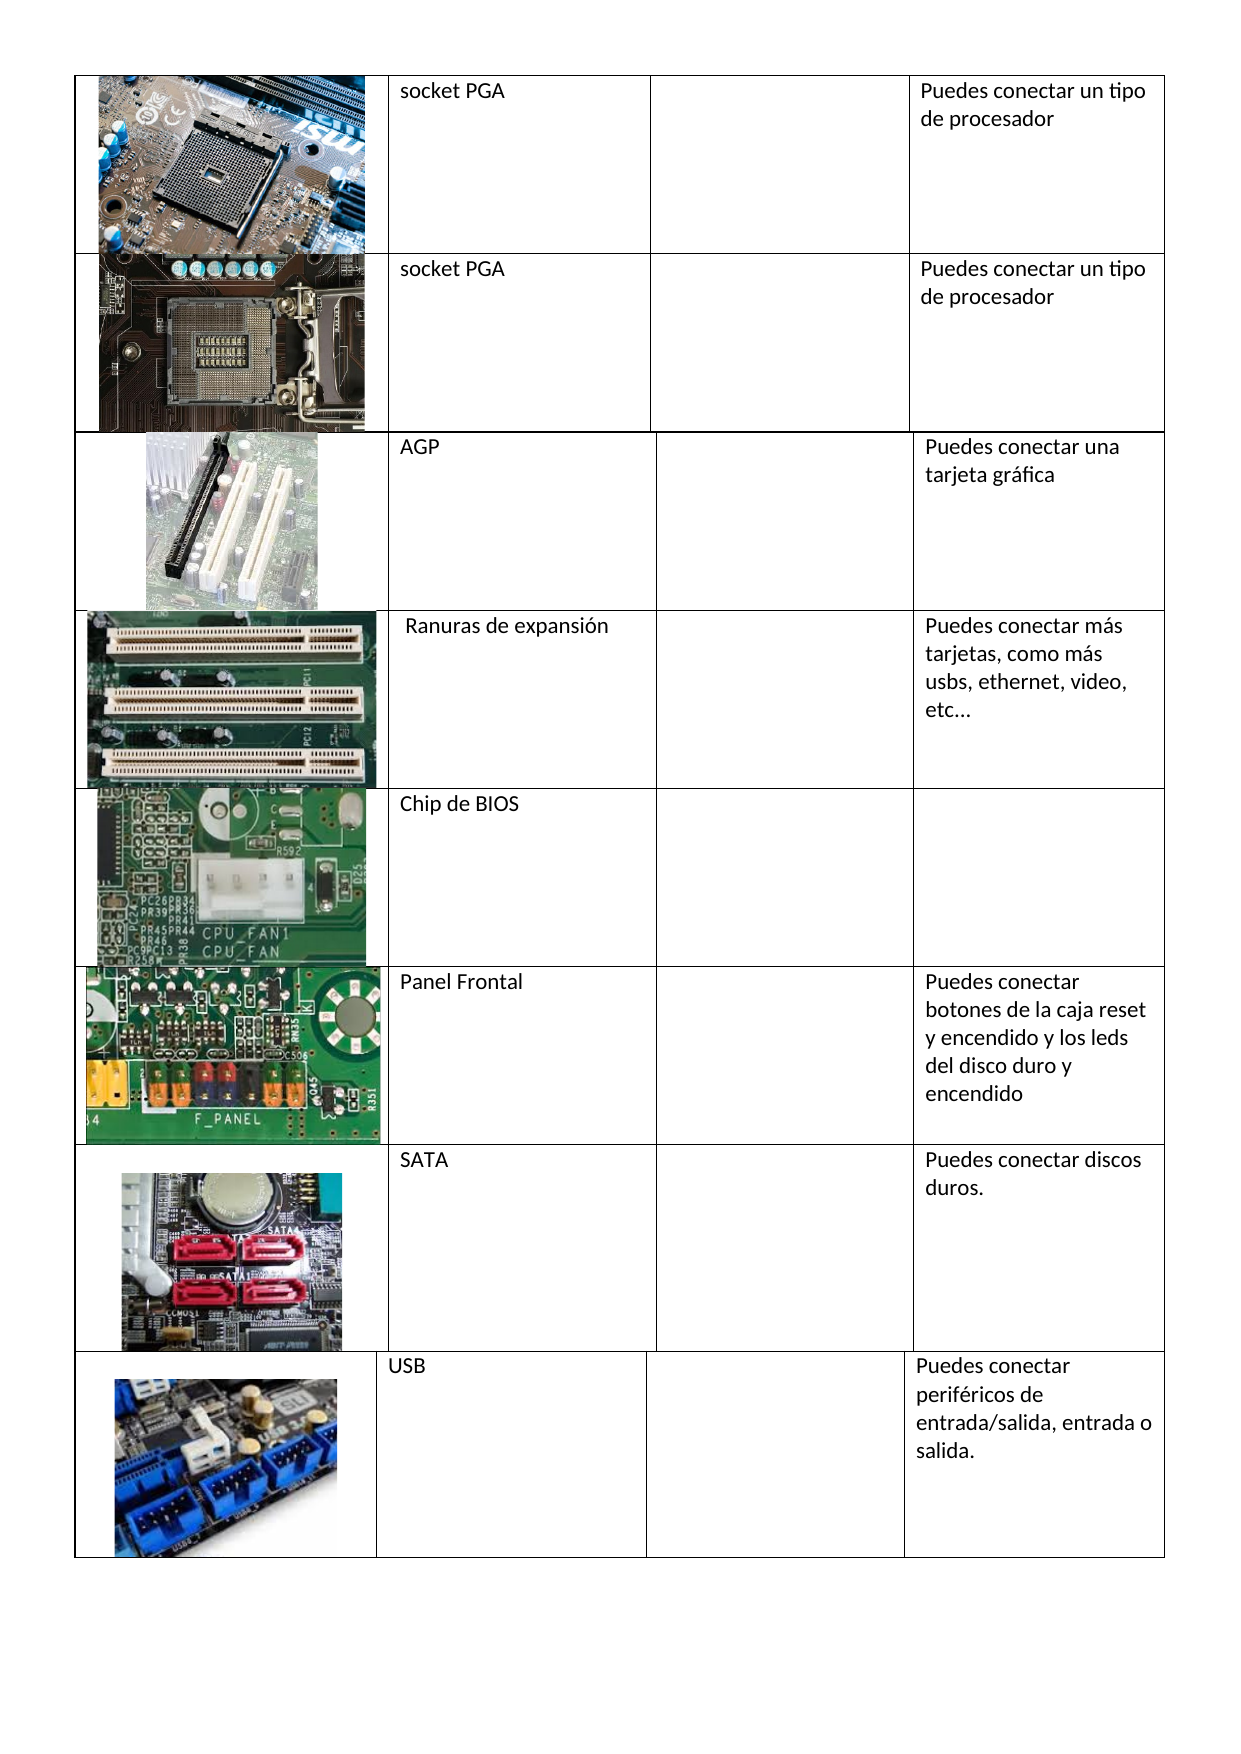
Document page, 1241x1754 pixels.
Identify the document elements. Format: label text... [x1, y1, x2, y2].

table_cell Puedes conectar botones de la caja reset y encendido y los leds del disco duro y encendido [914, 967, 1164, 1144]
table_cell Puedes conectar una tarjeta gráfica [914, 433, 1164, 610]
table_cell [76, 76, 98, 253]
table_cell Puedes conectar más tarjetas, como más usbs, ethernet, video, etc... [914, 611, 1164, 788]
table_cell [367, 789, 388, 966]
table_cell Puedes conectar un tipo de procesador [910, 76, 1164, 253]
table_cell Puedes conectar un tipo de procesador [910, 254, 1164, 431]
table_cell [647, 1352, 904, 1557]
table_cell AGP [389, 433, 656, 610]
table_cell Ranuras de expansión [389, 611, 656, 788]
table_cell socket PGA [389, 254, 650, 431]
table_cell [365, 254, 388, 431]
table_cell [76, 611, 87, 788]
table_cell Puedes conectar periféricos de entrada/salida, entrada o salida. [905, 1352, 1164, 1557]
table_cell [657, 789, 913, 966]
table_cell socket PGA [389, 76, 650, 253]
table_cell [76, 1352, 376, 1557]
table_cell [76, 254, 99, 431]
table_cell Puedes conectar discos duros. [914, 1145, 1164, 1351]
table_cell [657, 433, 913, 610]
table_cell [657, 611, 913, 788]
table_cell [381, 967, 388, 1144]
table_cell [657, 1145, 913, 1351]
table_cell [651, 76, 909, 253]
table_cell Panel Frontal [389, 967, 656, 1144]
table_cell [76, 433, 146, 610]
table_cell [657, 967, 913, 1144]
table_cell [651, 254, 909, 431]
picture [86, 76, 381, 1145]
table_cell [365, 76, 388, 253]
table_cell [76, 967, 86, 1144]
table_cell Chip de BIOS [389, 789, 656, 966]
table_cell [76, 789, 97, 966]
picture [121, 1173, 343, 1351]
table_cell SATA [389, 1145, 656, 1351]
table_cell [914, 789, 1164, 966]
picture [114, 1379, 338, 1557]
table_cell [76, 1145, 388, 1351]
table_cell [318, 433, 388, 610]
table_cell USB [377, 1352, 646, 1557]
table_cell [377, 611, 388, 788]
